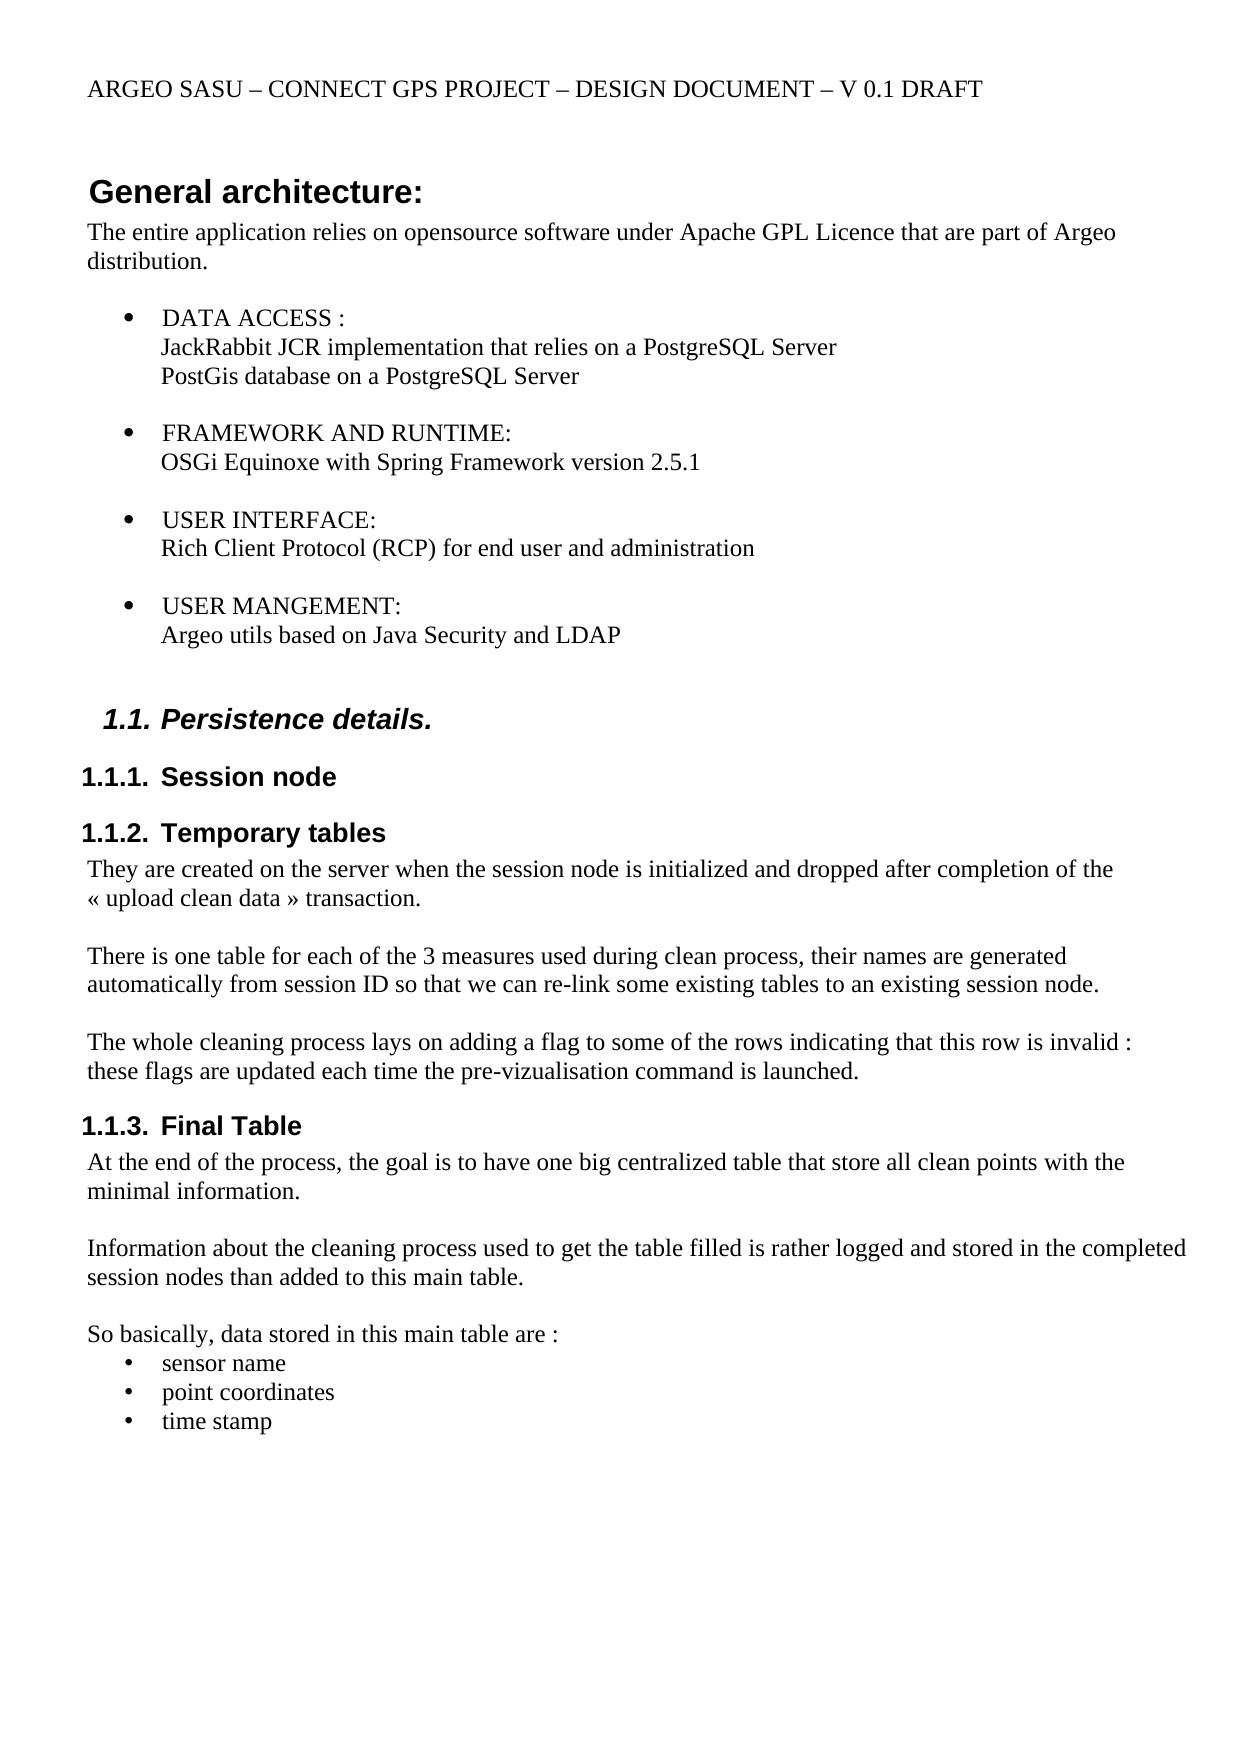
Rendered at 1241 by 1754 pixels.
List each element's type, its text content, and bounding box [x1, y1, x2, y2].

text There is one table for each of the 3 measures used during clean process, their names are generated automatically from session ID so that we can re-link some existing tables to an existing session node. [87, 941, 1189, 998]
text Information about the cleaning process used to get the table filled is rather logged and stored in the completed session nodes than added to this main table. [87, 1233, 1189, 1291]
subtitle Temporary tables [81, 817, 1189, 848]
list USER INTERFACE: [124, 505, 1189, 533]
text Argeo utils based on Java Security and LDAP [161, 620, 1189, 648]
list sensor name [124, 1348, 1189, 1377]
list time stamp [124, 1406, 1189, 1434]
text So basically, data stored in this main table are : [87, 1319, 1189, 1348]
subtitle Final Table [81, 1109, 1189, 1141]
text JackRabbit JCR implementation that relies on a PostgreSQL Server [161, 332, 1189, 361]
subtitle Session node [81, 761, 1189, 792]
list USER MANGEMENT: [124, 591, 1189, 620]
text The entire application relies on opensource software under Apache GPL Licence that are part of Argeo distribution. [87, 217, 1189, 275]
list point coordinates [124, 1377, 1189, 1406]
subtitle Persistence details. [103, 702, 1189, 736]
text PostGis database on a PostgreSQL Server [161, 361, 1189, 390]
subtitle General architecture: [0, 173, 1189, 211]
text The whole cleaning process lays on adding a flag to some of the rows indicating that this row is invalid : these flags are updated each time the pre-vizualisation command is launched. [87, 1027, 1189, 1084]
list DATA ACCESS : [124, 303, 1189, 332]
text They are created on the server when the session node is initialized and dropped after completion of the « upload clean data » transaction. [87, 854, 1189, 912]
list FRAMEWORK AND RUNTIME: [124, 418, 1189, 447]
text Rich Client Protocol (RCP) for end user and administration [161, 533, 1189, 562]
text At the end of the process, the goal is to have one big centralized table that store all clean points with the minimal information. [87, 1147, 1189, 1204]
text OSGi Equinoxe with Spring Framework version 2.5.1 [161, 447, 1189, 476]
